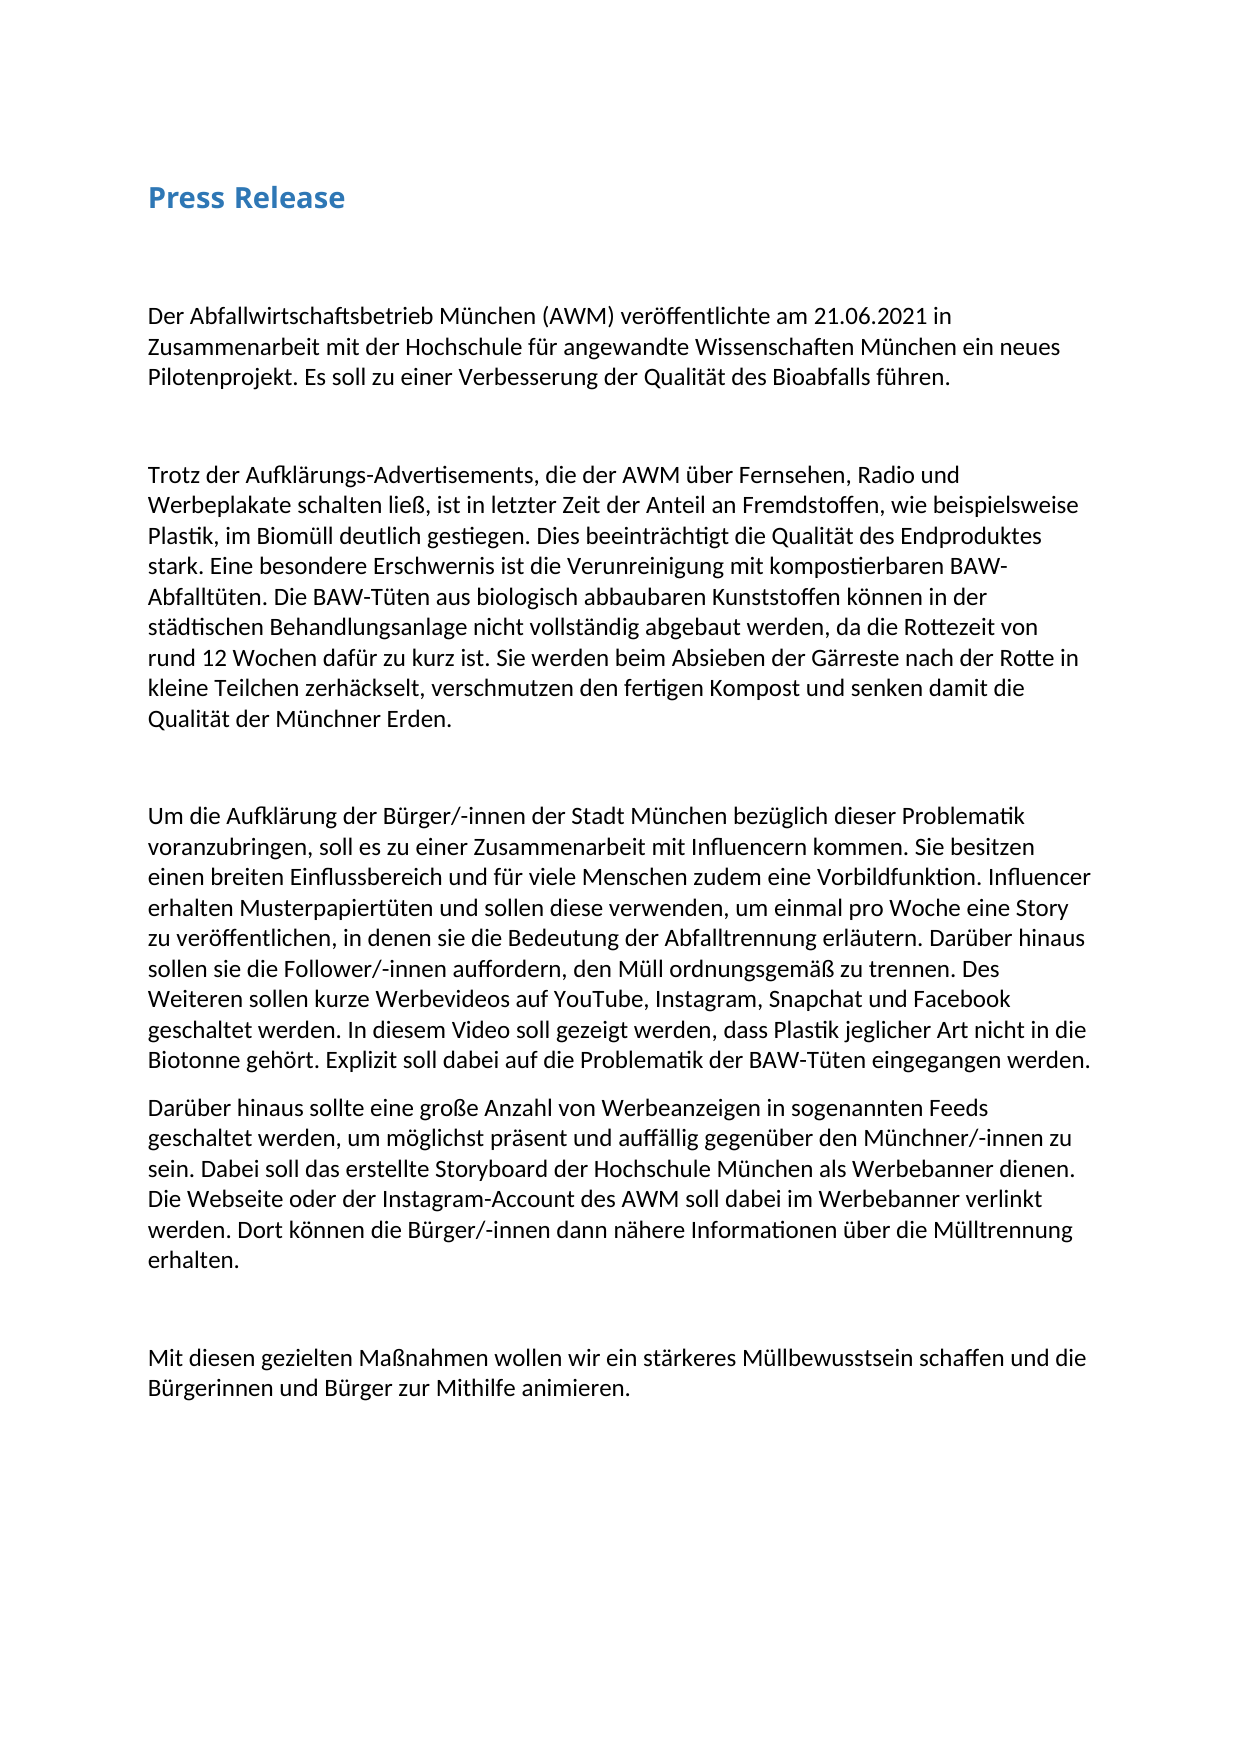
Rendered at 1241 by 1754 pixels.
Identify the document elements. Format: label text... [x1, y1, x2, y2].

subtitle Press Release [148, 173, 1093, 218]
text Trotz der Aufklärungs-Advertisements, die der AWM über Fernsehen, Radio und Werbeplakate schalten ließ, ist in letzter Zeit der Anteil an Fremdstoffen, wie beispielsweise Plastik, im Biomüll deutlich gestiegen. Dies beeinträchtigt die Qualität des Endproduktes stark. Eine besondere Erschwernis ist die Verunreinigung mit kompostierbaren BAW-Abfalltüten. Die BAW-Tüten aus biologisch abbaubaren Kunststoffen können in der städtischen Behandlungsanlage nicht vollständig abgebaut werden, da die Rottezeit von rund 12 Wochen dafür zu kurz ist. Sie werden beim Absieben der Gärreste nach der Rotte in kleine Teilchen zerhäckselt, verschmutzen den fertigen Kompost und senken damit die Qualität der Münchner Erden. [148, 459, 1093, 734]
text Der Abfallwirtschaftsbetrieb München (AWM) veröffentlichte am 21.06.2021 in Zusammenarbeit mit der Hochschule für angewandte Wissenschaften München ein neues Pilotenprojekt. Es soll zu einer Verbesserung der Qualität des Bioabfalls führen. [148, 301, 1093, 392]
text Darüber hinaus sollte eine große Anzahl von Werbeanzeigen in sogenannten Feeds geschaltet werden, um möglichst präsent und auffällig gegenüber den Münchner/-innen zu sein. Dabei soll das erstellte Storyboard der Hochschule München als Werbebanner dienen. Die Webseite oder der Instagram-Account des AWM soll dabei im Werbebanner verlinkt werden. Dort können die Bürger/-innen dann nähere Informationen über die Mülltrennung erhalten. [148, 1092, 1093, 1275]
text Mit diesen gezielten Maßnahmen wollen wir ein stärkeres Müllbewusstsein schaffen und die Bürgerinnen und Bürger zur Mithilfe animieren. [148, 1342, 1093, 1403]
text Um die Aufklärung der Bürger/-innen der Stadt München bezüglich dieser Problematik voranzubringen, soll es zu einer Zusammenarbeit mit Influencern kommen. Sie besitzen einen breiten Einflussbereich und für viele Menschen zudem eine Vorbildfunktion. Influencer erhalten Musterpapiertüten und sollen diese verwenden, um einmal pro Woche eine Story zu veröffentlichen, in denen sie die Bedeutung der Abfalltrennung erläutern. Darüber hinaus sollen sie die Follower/-innen auffordern, den Müll ordnungsgemäß zu trennen. Des Weiteren sollen kurze Werbevideos auf YouTube, Instagram, Snapchat und Facebook geschaltet werden. In diesem Video soll gezeigt werden, dass Plastik jeglicher Art nicht in die Biotonne gehört. Explizit soll dabei auf die Problematik der BAW-Tüten eingegangen werden. [148, 801, 1093, 1075]
